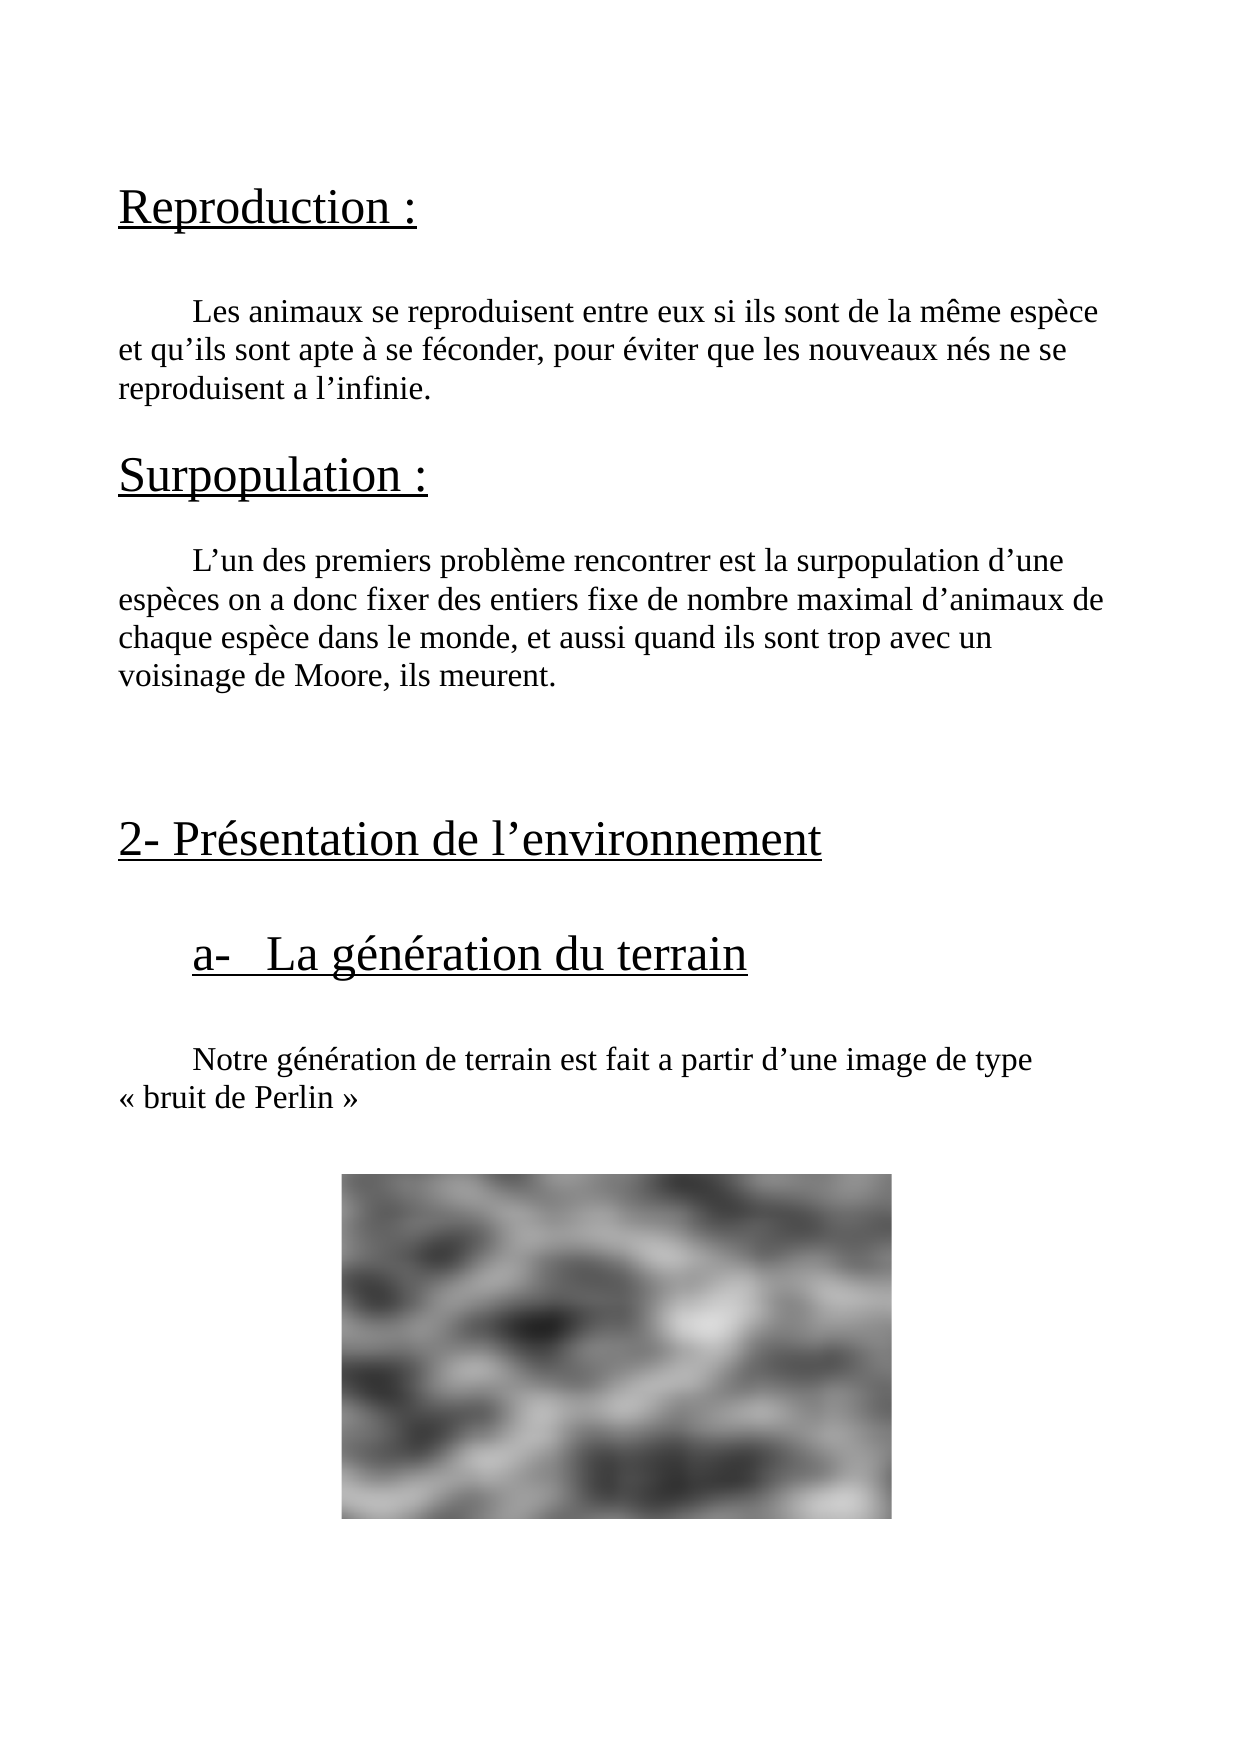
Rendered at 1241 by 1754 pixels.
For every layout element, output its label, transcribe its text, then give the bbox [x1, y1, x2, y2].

text Les animaux se reproduisent entre eux si ils sont de la même espèce et qu’ils sont apte à se féconder, pour éviter que les nouveaux nés ne se reproduisent a l’infinie. [118, 291, 1122, 406]
picture [341, 1174, 892, 1519]
text L’un des premiers problème rencontrer est la surpopulation d’une espèces on a donc fixer des entiers fixe de nombre maximal d’animaux de chaque espèce dans le monde, et aussi quand ils sont trop avec un voisinage de Moore, ils meurent. [118, 541, 1122, 694]
text 2- Présentation de l’environnement [118, 809, 1122, 866]
text a- La génération du terrain [118, 924, 1122, 981]
text Reproduction : [118, 176, 1122, 234]
text Notre génération de terrain est fait a partir d’une image de type [118, 1039, 1122, 1077]
text « bruit de Perlin » [118, 1077, 1122, 1116]
text Surpopulation : [118, 445, 1122, 502]
